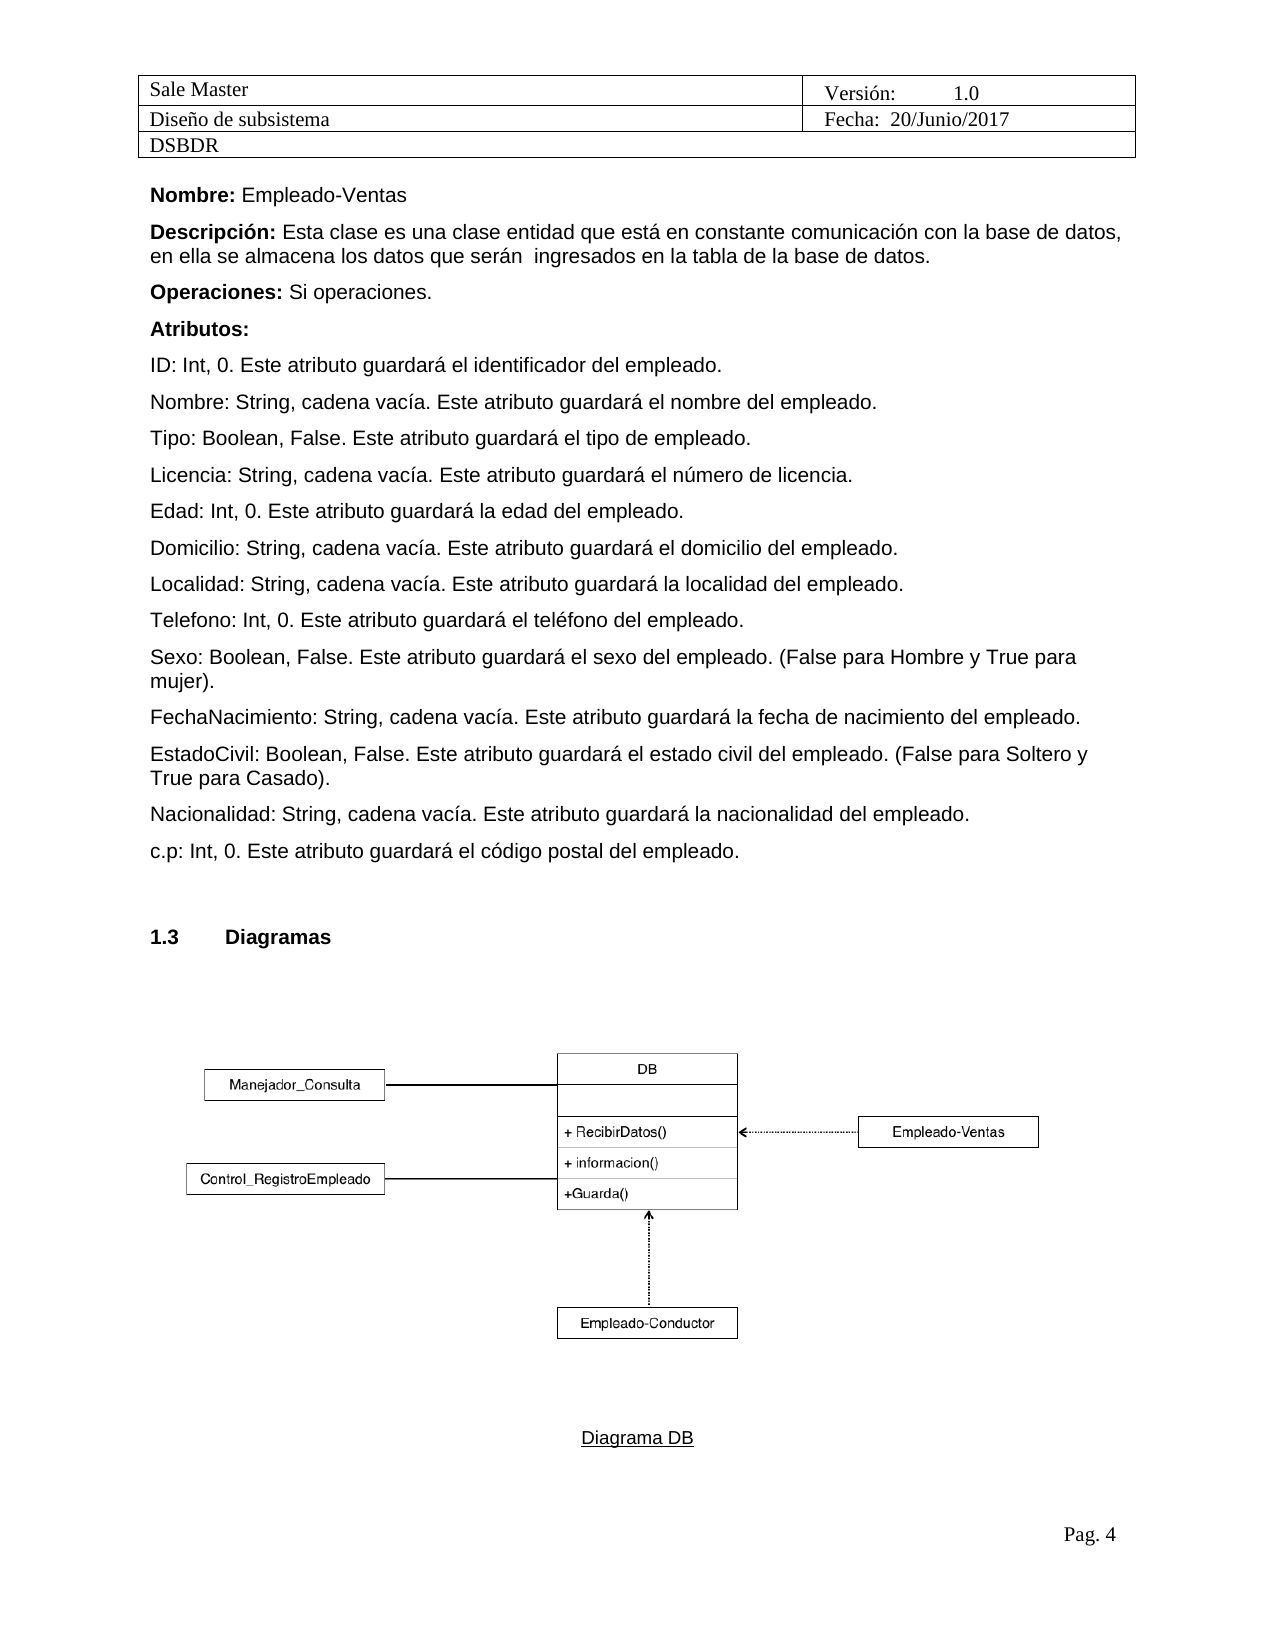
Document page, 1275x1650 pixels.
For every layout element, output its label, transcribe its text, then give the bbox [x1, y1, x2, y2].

text Localidad: String, cadena vacía. Este atributo guardará la localidad del empleado. [150, 572, 1125, 596]
text EstadoCivil: Boolean, False. Este atributo guardará el estado civil del empleado. (False para Soltero y True para Casado). [150, 742, 1125, 789]
text Nombre: Empleado-Ventas [150, 183, 1125, 207]
subtitle Diagramas [150, 924, 1125, 949]
text Nombre: String, cadena vacía. Este atributo guardará el nombre del empleado. [150, 389, 1125, 413]
text Atributos: [150, 317, 1125, 341]
text ID: Int, 0. Este atributo guardará el identificador del empleado. [150, 353, 1125, 377]
text Licencia: String, cadena vacía. Este atributo guardará el número de licencia. [150, 462, 1125, 486]
text Nacionalidad: String, cadena vacía. Este atributo guardará la nacionalidad del empleado. [150, 802, 1125, 826]
text Telefono: Int, 0. Este atributo guardará el teléfono del empleado. [150, 608, 1125, 632]
text Operaciones: Si operaciones. [150, 280, 1125, 304]
text Edad: Int, 0. Este atributo guardará la edad del empleado. [150, 499, 1125, 523]
text c.p: Int, 0. Este atributo guardará el código postal del empleado. [150, 838, 1125, 862]
text Tipo: Boolean, False. Este atributo guardará el tipo de empleado. [150, 426, 1125, 450]
text Descripción: Esta clase es una clase entidad que está en constante comunicación con la base de datos, en ella se almacena los datos que serán ingresados en la tabla de la base de datos. [150, 220, 1125, 268]
text FechaNacimiento: String, cadena vacía. Este atributo guardará la fecha de nacimiento del empleado. [150, 705, 1125, 729]
text Sexo: Boolean, False. Este atributo guardará el sexo del empleado. (False para Hombre y True para mujer). [150, 645, 1125, 693]
text Diagrama DB [150, 1427, 1125, 1448]
text Domicilio: String, cadena vacía. Este atributo guardará el domicilio del empleado. [150, 535, 1125, 559]
picture [150, 1005, 1125, 1427]
